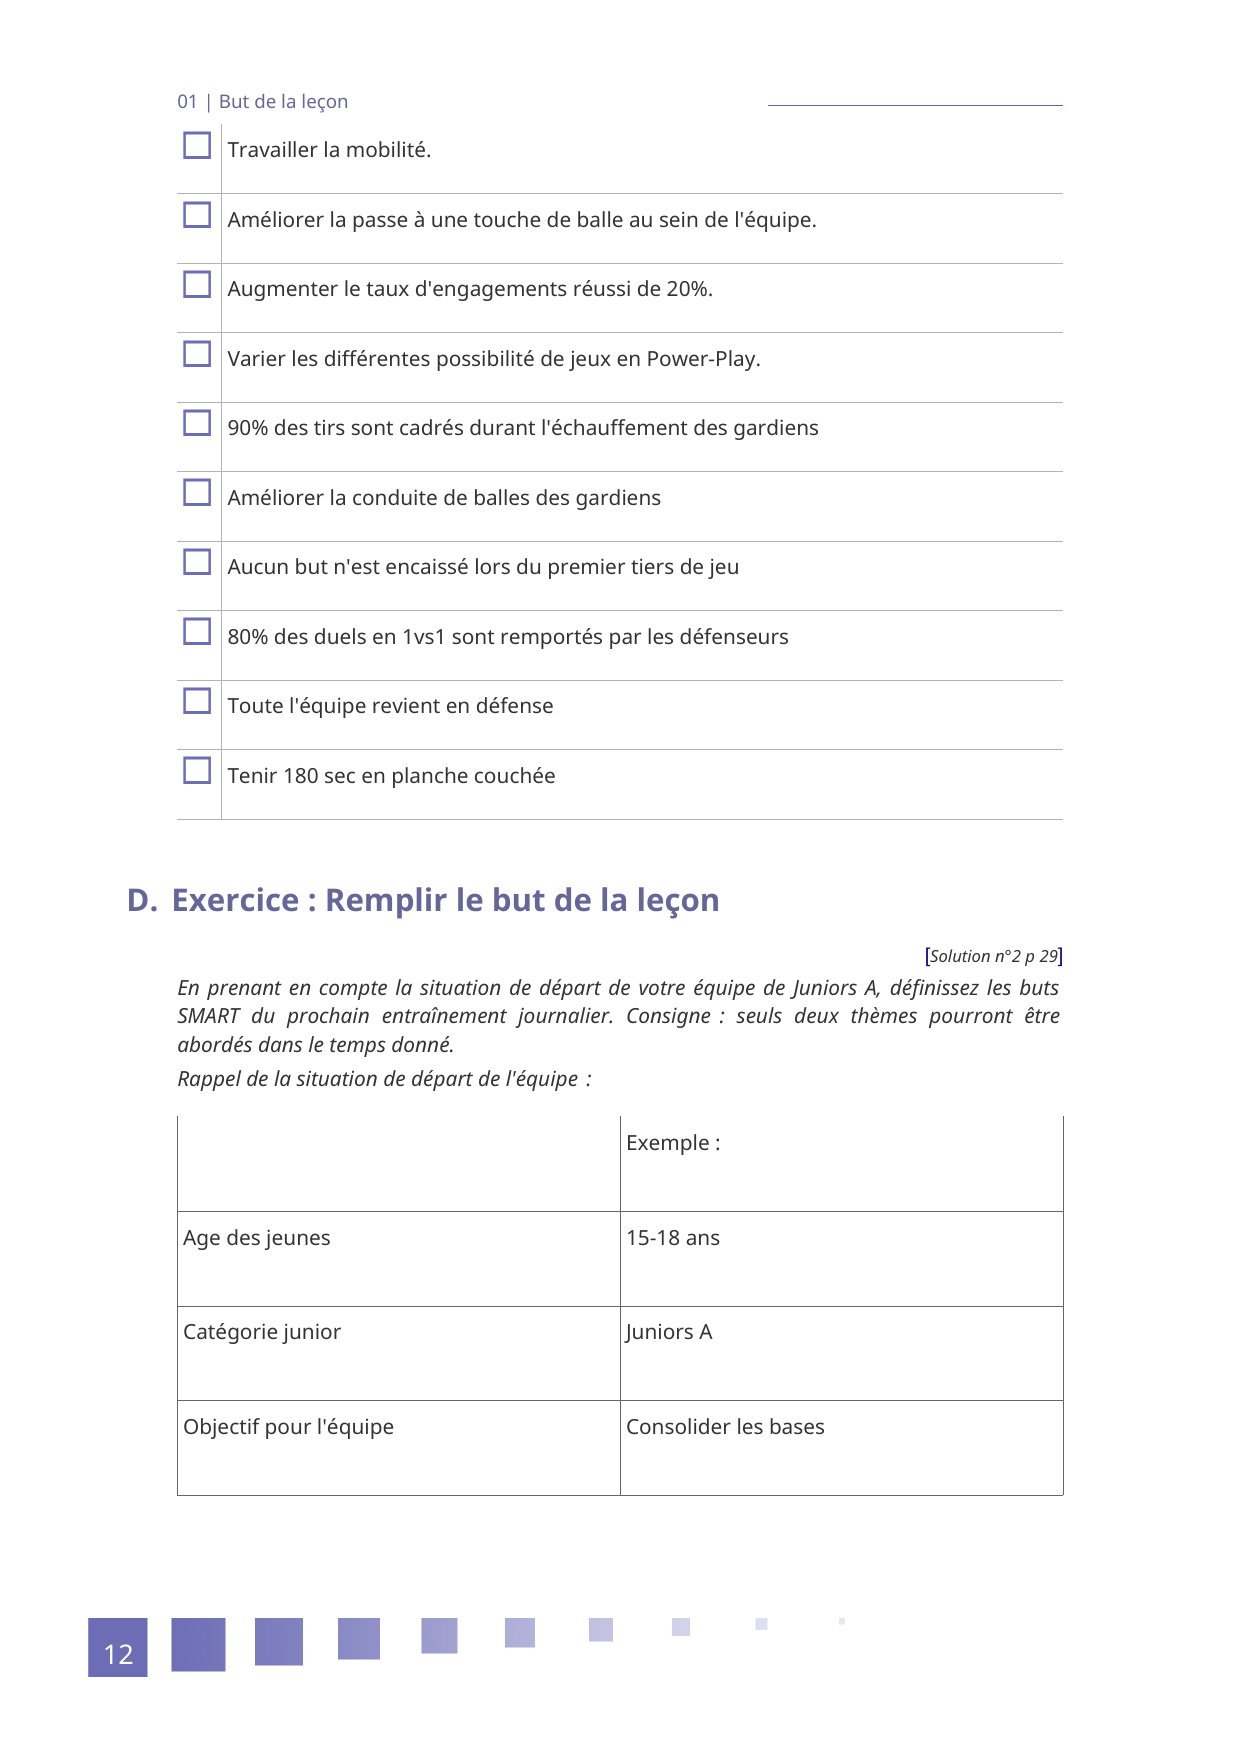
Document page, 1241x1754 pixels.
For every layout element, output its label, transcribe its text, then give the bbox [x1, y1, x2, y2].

table_cell [177, 785, 221, 819]
table_cell Augmenter le taux d'engagements réussi de 20%. [222, 264, 1063, 332]
table_cell Age des jeunes [178, 1212, 620, 1306]
picture [182, 129, 213, 160]
table_cell Varier les différentes possibilité de jeux en Power-Play. [222, 333, 1063, 402]
table_cell [177, 403, 221, 471]
picture [182, 477, 213, 507]
table_cell [177, 542, 221, 610]
text En prenant en compte la situation de départ de votre équipe de Juniors A, définissez les buts SMART du prochain entraînement journalier. Consigne : seuls deux thèmes pourront être abordés dans le temps donné. [177, 973, 1063, 1058]
table_header Exemple : [621, 1116, 1063, 1211]
picture [182, 338, 213, 368]
picture [182, 755, 213, 785]
table_cell Aucun but n'est encaissé lors du premier tiers de jeu [222, 542, 1063, 610]
picture [182, 685, 213, 715]
text [Solution n°2 p 27] [177, 944, 1063, 967]
table_cell Tenir 180 sec en planche couchée [222, 750, 1063, 819]
table_cell 15-18 ans [621, 1212, 1063, 1306]
title Exercice : Remplir le but de la leçon [118, 878, 1063, 920]
table_cell [177, 611, 221, 680]
picture [182, 199, 213, 229]
picture [182, 616, 213, 646]
table_header [177, 124, 221, 193]
table_cell [177, 194, 221, 263]
text Rappel de la situation de départ de l'équipe : [177, 1064, 1063, 1093]
picture [88, 1618, 889, 1678]
table_cell Améliorer la conduite de balles des gardiens [222, 472, 1063, 541]
table_cell Améliorer la passe à une touche de balle au sein de l'équipe. [222, 194, 1063, 263]
table_header Travailler la mobilité. [222, 124, 1063, 193]
table_cell [177, 750, 221, 784]
table_cell [177, 264, 221, 332]
table_cell Consolider les bases [621, 1401, 1063, 1495]
table_cell Toute l'équipe revient en défense [222, 681, 1063, 749]
table_cell 90% des tirs sont cadrés durant l'échauffement des gardiens [222, 403, 1063, 471]
table_cell Catégorie junior [178, 1307, 620, 1400]
table_cell 80% des duels en 1vs1 sont remportés par les défenseurs [222, 611, 1063, 680]
table_cell [177, 472, 221, 541]
table_cell Objectif pour l'équipe [178, 1401, 620, 1495]
table_cell [177, 333, 221, 402]
picture [182, 268, 213, 299]
table_cell [177, 681, 221, 749]
table_cell Juniors A [621, 1307, 1063, 1400]
picture [182, 546, 213, 576]
picture [182, 407, 213, 437]
table_header [178, 1116, 620, 1211]
